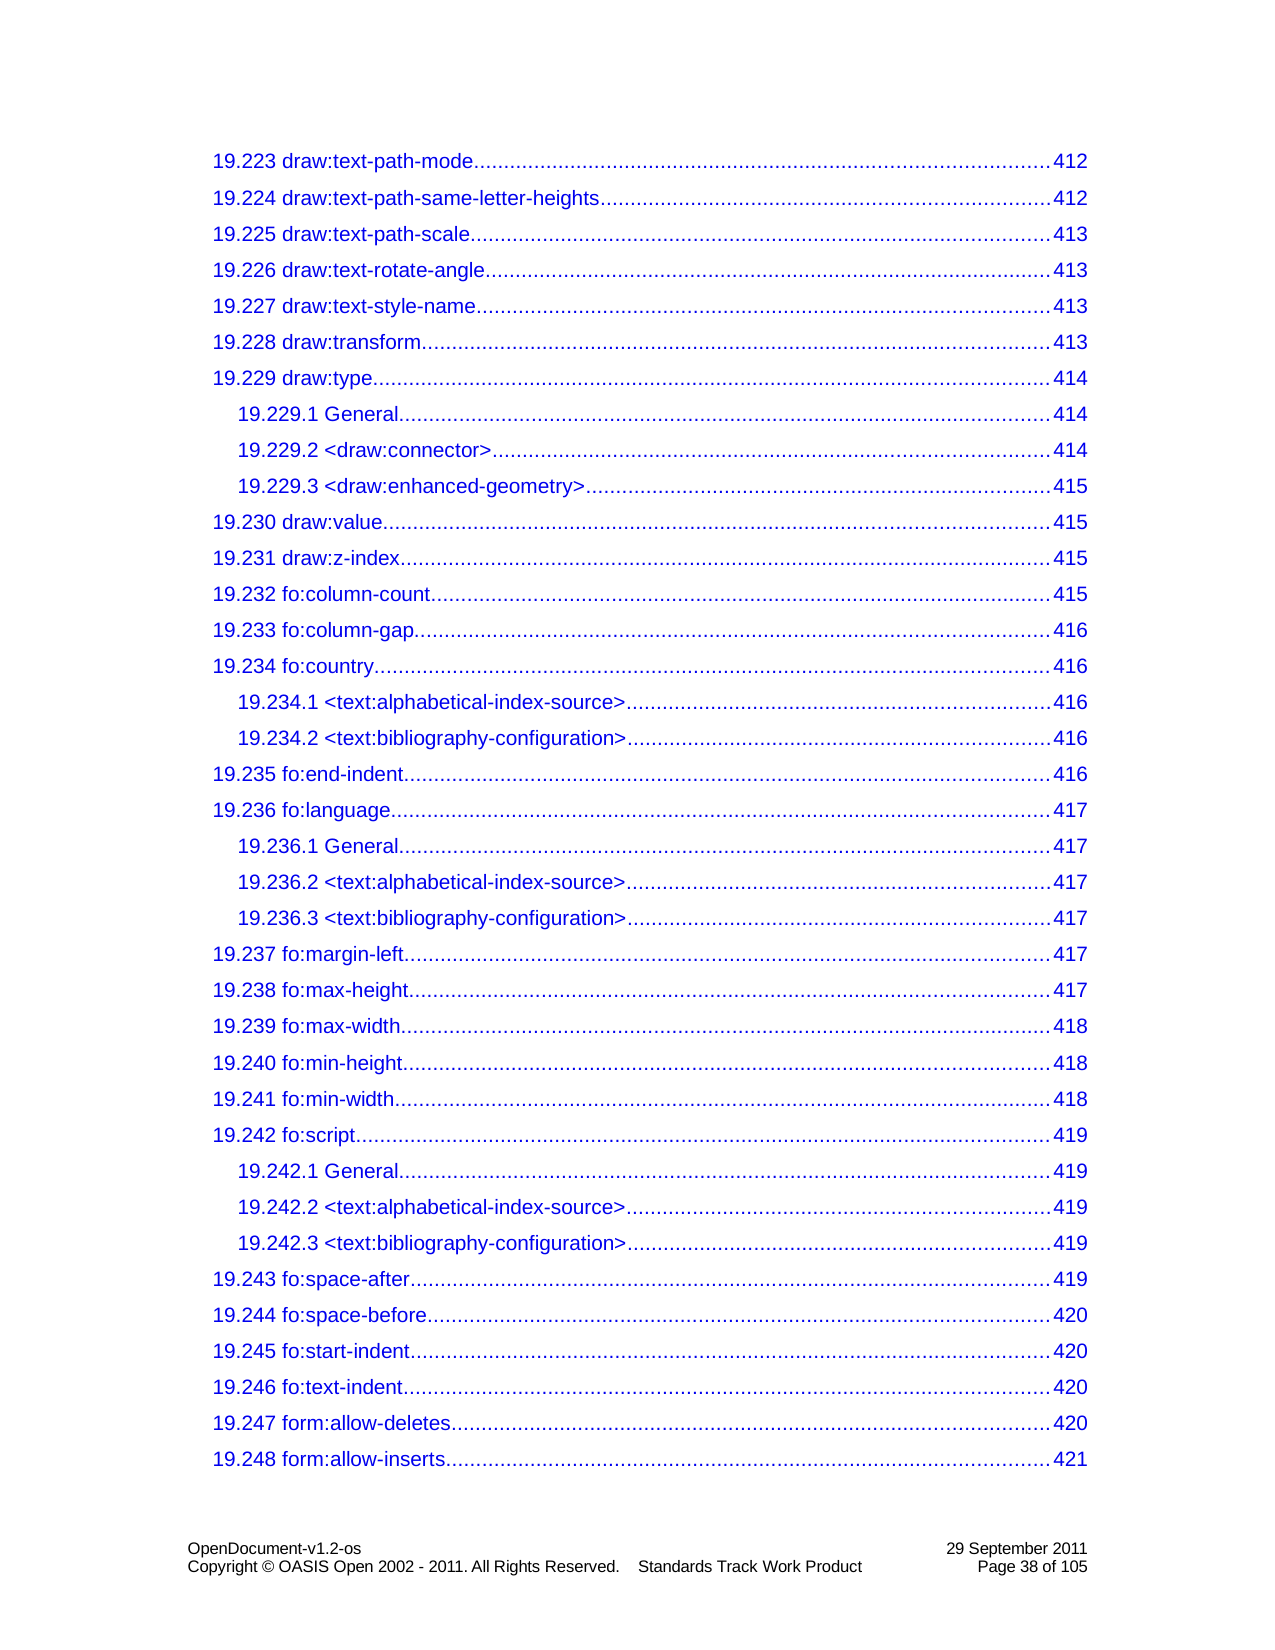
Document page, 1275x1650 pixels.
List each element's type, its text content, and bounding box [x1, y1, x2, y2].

text 19.242.2 <text:alphabetical-index-source> 419 [237, 1195, 1088, 1219]
text 19.226 draw:text-rotate-angle 413 [212, 258, 1088, 282]
text 19.236.3 <text:bibliography-configuration> 417 [237, 907, 1088, 930]
text 19.235 fo:end-indent 416 [212, 763, 1088, 786]
text 19.242.3 <text:bibliography-configuration> 419 [237, 1231, 1088, 1255]
text 19.236.1 General 417 [237, 835, 1088, 858]
text 19.234.1 <text:alphabetical-index-source> 416 [237, 691, 1088, 714]
text 19.243 fo:space-after 419 [212, 1267, 1088, 1291]
text 19.236.2 <text:alphabetical-index-source> 417 [237, 871, 1088, 894]
text 19.240 fo:min-height 418 [212, 1051, 1088, 1074]
text 19.230 draw:value 415 [212, 510, 1088, 534]
text 19.224 draw:text-path-same-letter-heights 412 [212, 186, 1088, 209]
text 19.241 fo:min-width 418 [212, 1087, 1088, 1111]
text 19.242 fo:script 419 [212, 1123, 1088, 1147]
text 19.233 fo:column-gap 416 [212, 618, 1088, 642]
text 19.234.2 <text:bibliography-configuration> 416 [237, 727, 1088, 750]
text 19.229.1 General 414 [237, 402, 1088, 426]
text 19.228 draw:transform 413 [212, 330, 1088, 354]
text 19.248 form:allow-inserts 421 [212, 1447, 1088, 1471]
text 19.229.2 <draw:connector> 414 [237, 438, 1088, 462]
text 19.247 form:allow-deletes 420 [212, 1411, 1088, 1435]
text 19.239 fo:max-width 418 [212, 1015, 1088, 1038]
text 19.234 fo:country 416 [212, 654, 1088, 678]
text 19.246 fo:text-indent 420 [212, 1375, 1088, 1399]
text 19.238 fo:max-height 417 [212, 979, 1088, 1002]
text 19.236 fo:language 417 [212, 799, 1088, 822]
text 19.242.1 General 419 [237, 1159, 1088, 1183]
text 19.229 draw:type 414 [212, 366, 1088, 390]
text 19.232 fo:column-count 415 [212, 582, 1088, 606]
text 19.227 draw:text-style-name 413 [212, 294, 1088, 318]
text 19.231 draw:z-index 415 [212, 546, 1088, 570]
text 19.237 fo:margin-left 417 [212, 943, 1088, 966]
text 19.244 fo:space-before 420 [212, 1303, 1088, 1327]
text 19.225 draw:text-path-scale 413 [212, 222, 1088, 246]
text 19.223 draw:text-path-mode 412 [212, 150, 1088, 173]
text 19.229.3 <draw:enhanced-geometry> 415 [237, 474, 1088, 498]
text 19.245 fo:start-indent 420 [212, 1339, 1088, 1363]
